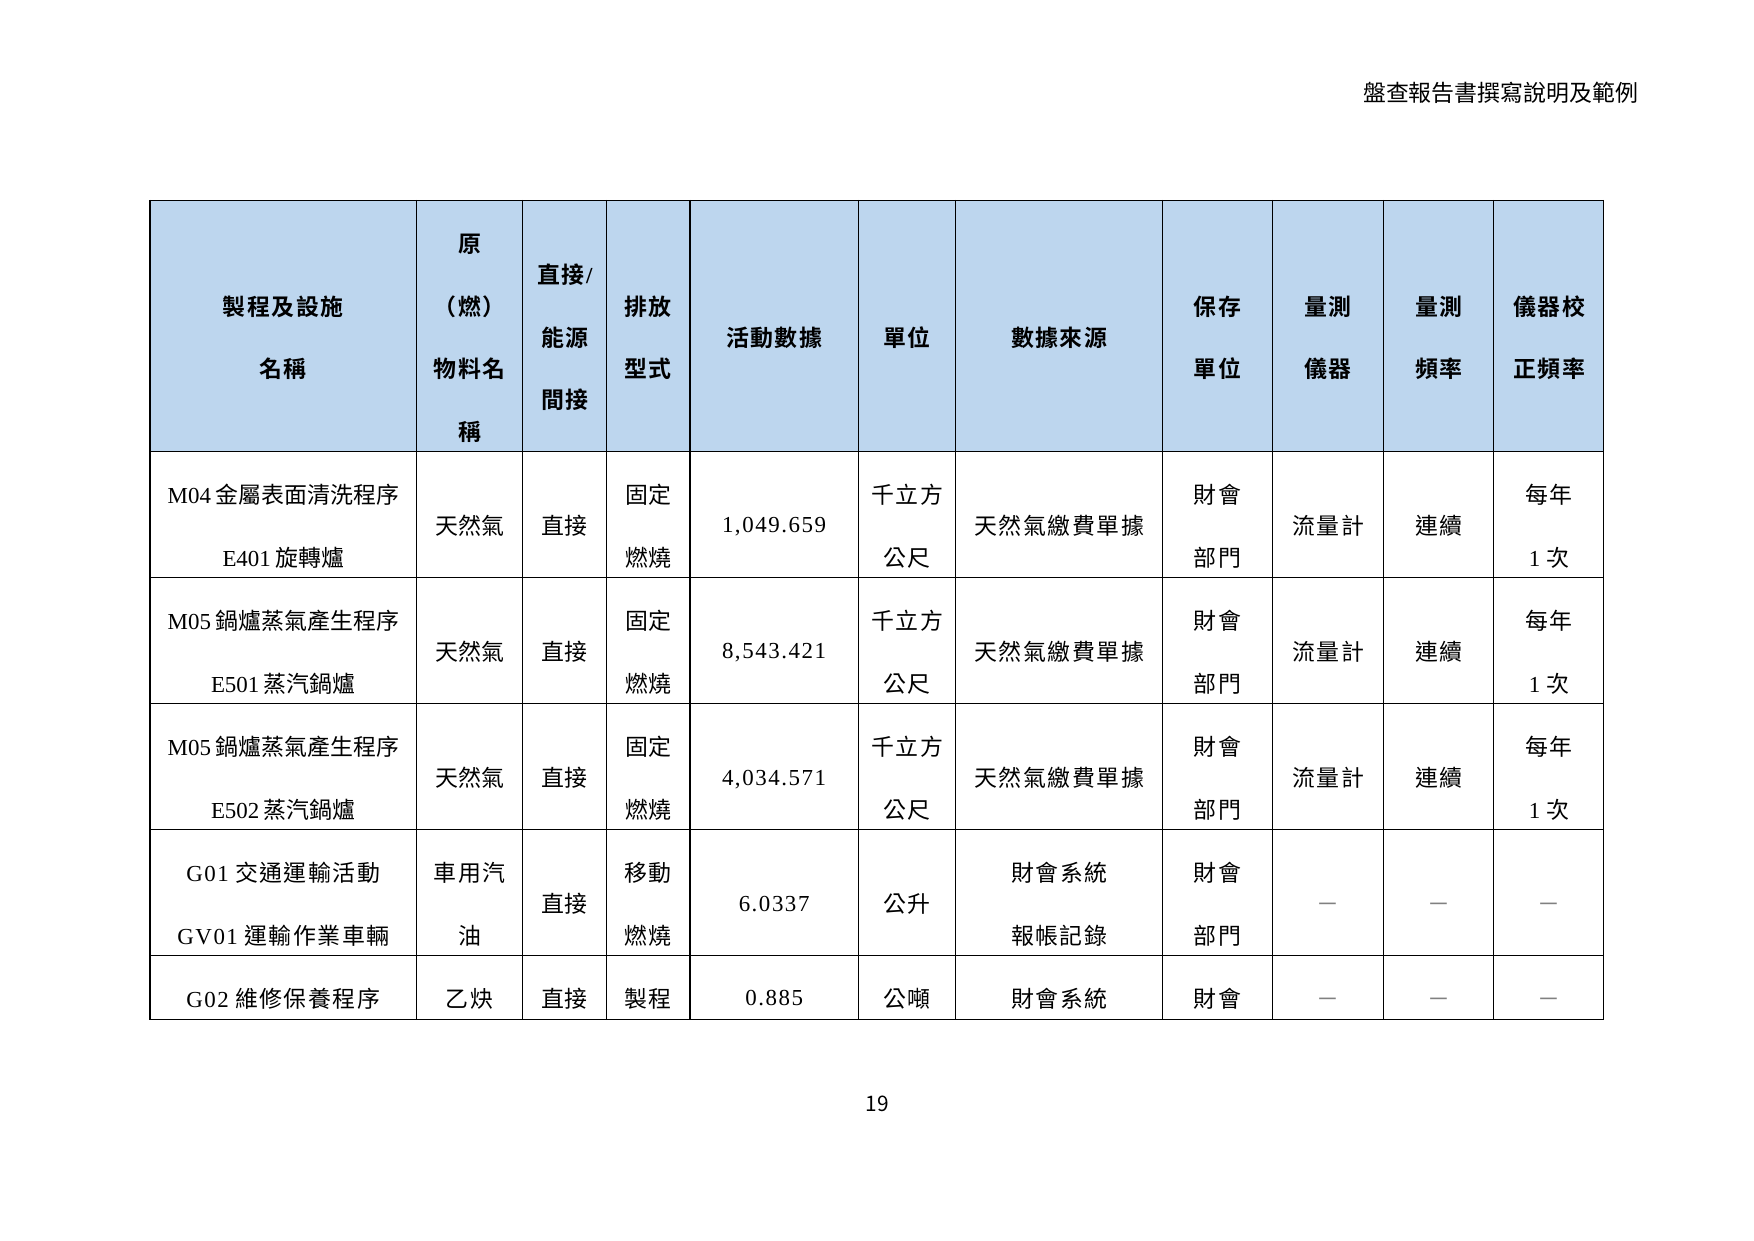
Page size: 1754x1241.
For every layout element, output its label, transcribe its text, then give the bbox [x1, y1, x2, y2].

table_cell 每年 1次 [1494, 452, 1603, 577]
table_cell 直接 [523, 452, 606, 577]
table_cell 固定燃燒 [607, 452, 689, 577]
table_cell 製程 [607, 956, 689, 1018]
table_cell M05鍋爐蒸氣產生程序 E502蒸汽鍋爐 [151, 704, 416, 829]
table_cell 移動燃燒 [607, 830, 689, 955]
table_cell 8,543.421 [691, 578, 858, 703]
table_header 量測 儀器 [1273, 201, 1383, 451]
table_header 數據來源 [956, 201, 1162, 451]
table_cell 天然氣 [417, 578, 522, 703]
table_cell － [1384, 830, 1493, 955]
table_header 直接/能源間接 [523, 201, 606, 451]
table_cell 直接 [523, 704, 606, 829]
table_cell － [1273, 830, 1383, 955]
table_cell 每年 1次 [1494, 578, 1603, 703]
table_cell 財會 部門 [1163, 830, 1272, 955]
table_cell 天然氣繳費單據 [956, 578, 1162, 703]
table_cell 千立方公尺 [859, 452, 955, 577]
table_header 單位 [859, 201, 955, 451]
table_cell 連續 [1384, 704, 1493, 829]
table_cell 財會系統 報帳記錄 [956, 830, 1162, 955]
table_cell 千立方公尺 [859, 704, 955, 829]
table_cell － [1494, 830, 1603, 955]
table_cell G01交通運輸活動 GV01運輸作業車輛 [151, 830, 416, 955]
table_header 排放 型式 [607, 201, 689, 451]
table_cell 財會 部門 [1163, 452, 1272, 577]
table_cell G02維修保養程序 [151, 956, 416, 1018]
table_cell 流量計 [1273, 578, 1383, 703]
table_cell 直接 [523, 578, 606, 703]
table_cell 0.885 [691, 956, 858, 1018]
table_cell 千立方公尺 [859, 578, 955, 703]
table_cell 固定燃燒 [607, 704, 689, 829]
table_cell 財會系統 [956, 956, 1162, 1018]
table_header 保存 單位 [1163, 201, 1272, 451]
table_cell 直接 [523, 830, 606, 955]
table_cell 固定燃燒 [607, 578, 689, 703]
table_cell 天然氣 [417, 452, 522, 577]
table_header 製程及設施 名稱 [151, 201, 416, 451]
table_cell 公噸 [859, 956, 955, 1018]
table_header 量測 頻率 [1384, 201, 1493, 451]
table_cell － [1494, 956, 1603, 1018]
table_cell 流量計 [1273, 452, 1383, 577]
table_cell 財會 部門 [1163, 704, 1272, 829]
table_cell 車用汽油 [417, 830, 522, 955]
table_header 原（燃）物料名稱 [417, 201, 522, 451]
table_cell － [1384, 956, 1493, 1018]
table_cell 公升 [859, 830, 955, 955]
table_cell 連續 [1384, 452, 1493, 577]
table_cell 流量計 [1273, 704, 1383, 829]
table_header 儀器校正頻率 [1494, 201, 1603, 451]
table_cell M04金屬表面清洗程序 E401旋轉爐 [151, 452, 416, 577]
table_cell 天然氣 [417, 704, 522, 829]
table_cell M05鍋爐蒸氣產生程序 E501蒸汽鍋爐 [151, 578, 416, 703]
table_cell 連續 [1384, 578, 1493, 703]
table_cell 1,049.659 [691, 452, 858, 577]
table_cell 乙炔 [417, 956, 522, 1018]
table_cell 每年 1次 [1494, 704, 1603, 829]
table_header 活動數據 [691, 201, 858, 451]
table_cell 財會 [1163, 956, 1272, 1018]
table_cell 天然氣繳費單據 [956, 452, 1162, 577]
table_cell 直接 [523, 956, 606, 1018]
table_cell 天然氣繳費單據 [956, 704, 1162, 829]
table_cell 財會 部門 [1163, 578, 1272, 703]
table_cell － [1273, 956, 1383, 1018]
table_cell 6.0337 [691, 830, 858, 955]
table_cell 4,034.571 [691, 704, 858, 829]
